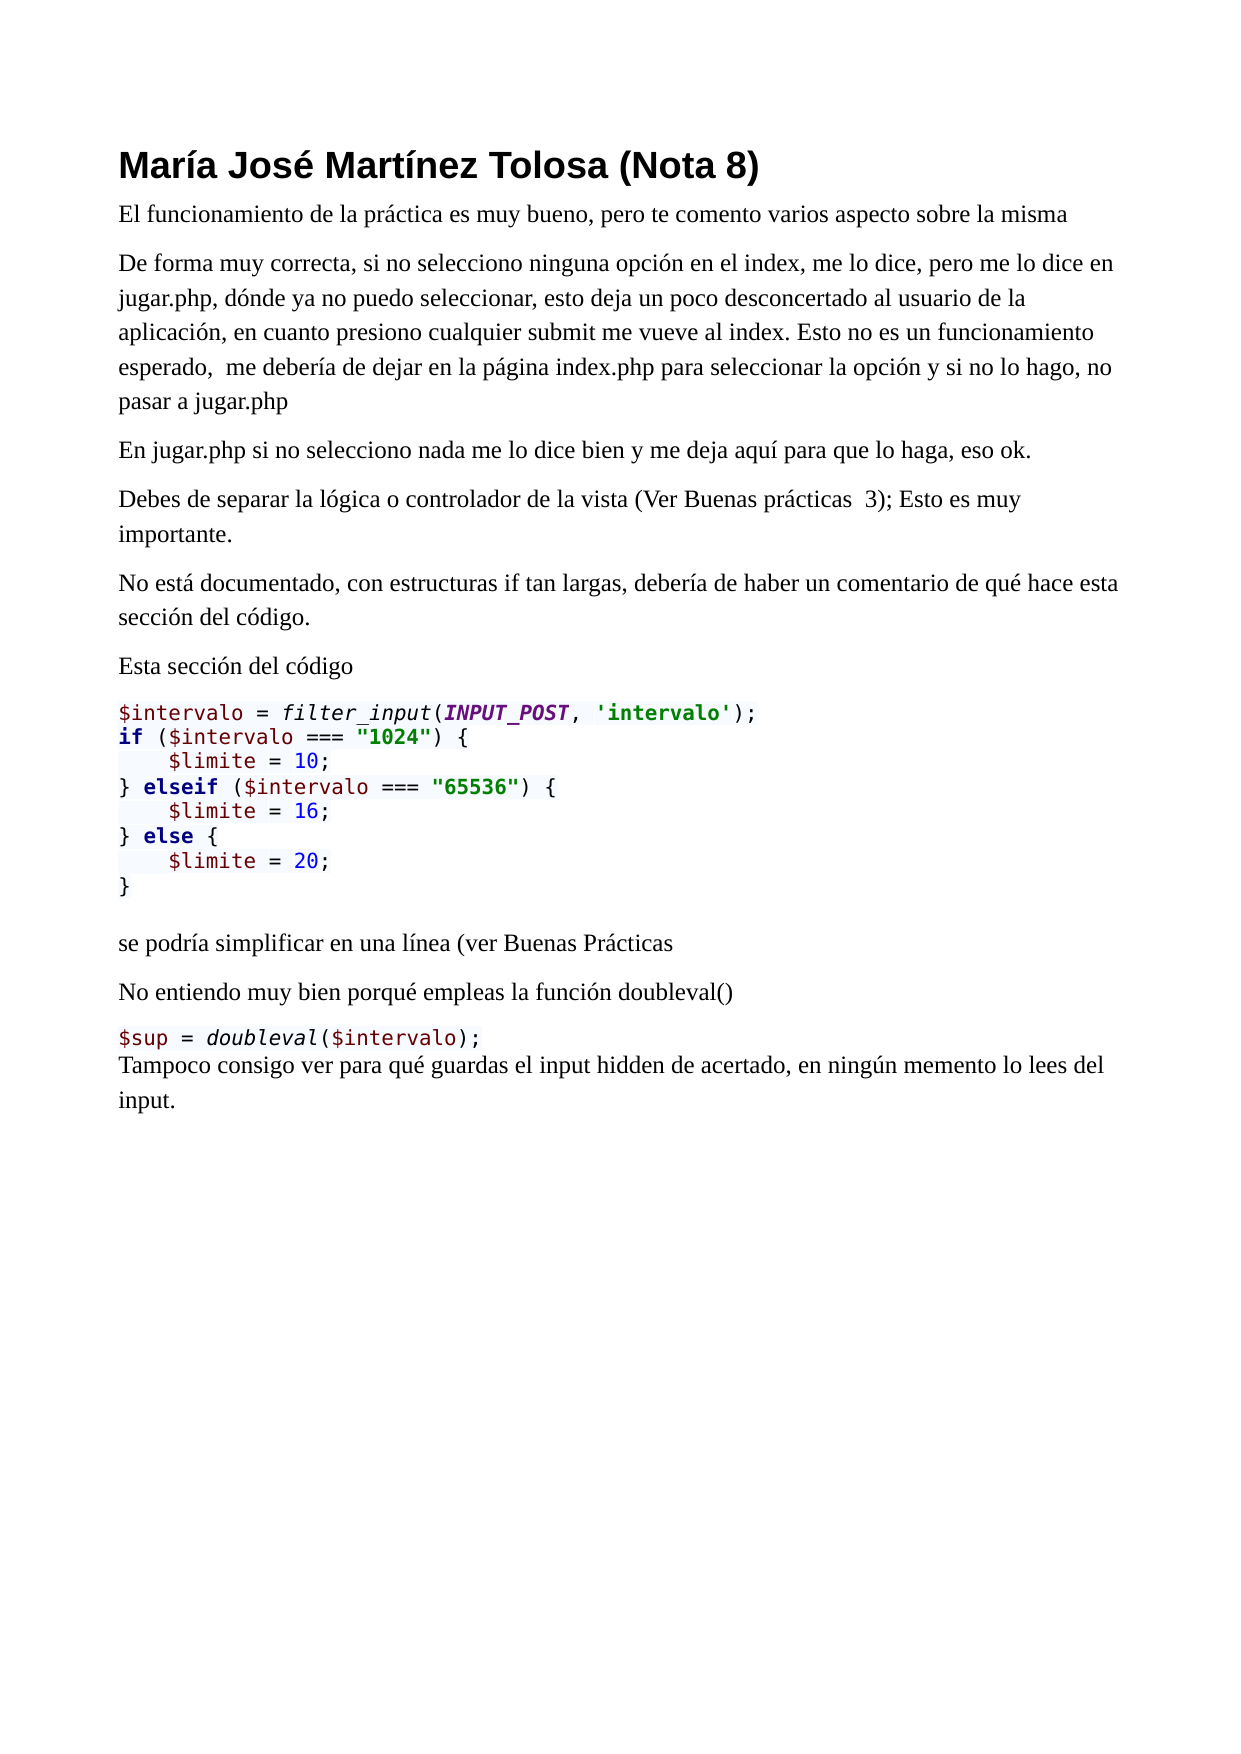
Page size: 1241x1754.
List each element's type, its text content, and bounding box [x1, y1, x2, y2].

text $limite = 20; [118, 849, 1122, 874]
text Debes de separar la lógica o controlador de la vista (Ver Buenas prácticas 3); Esto es muy importante. [118, 484, 1122, 548]
text if ($intervalo === "1024") { [118, 725, 1122, 749]
text se podría simplificar en una línea (ver Buenas Prácticas [118, 928, 1122, 957]
text $limite = 10; [118, 749, 1122, 775]
text } [118, 874, 1122, 899]
text $intervalo = filter_input(INPUT_POST, 'intervalo'); [118, 701, 1122, 725]
text } else { [118, 824, 1122, 849]
text $sup = doubleval($intervalo); [118, 1026, 1122, 1051]
text El funcionamiento de la práctica es muy bueno, pero te comento varios aspecto sobre la misma [118, 199, 1122, 228]
text No entiendo muy bien porqué empleas la función doubleval() [118, 977, 1122, 1006]
subtitle María José Martínez Tolosa (Nota 8) [118, 143, 1122, 187]
text $limite = 16; [118, 799, 1122, 824]
text No está documentado, con estructuras if tan largas, debería de haber un comentario de qué hace esta sección del código. [118, 568, 1122, 631]
text Esta sección del código [118, 651, 1122, 680]
text } elseif ($intervalo === "65536") { [118, 775, 1122, 799]
text Tampoco consigo ver para qué guardas el input hidden de acertado, en ningún memento lo lees del input. [118, 1051, 1122, 1114]
text De forma muy correcta, si no selecciono ninguna opción en el index, me lo dice, pero me lo dice en jugar.php, dónde ya no puedo seleccionar, esto deja un poco desconcertado al usuario de la aplicación, en cuanto presiono cualquier submit me vueve al index. Esto no es un funcionamiento esperado, me debería de dejar en la página index.php para seleccionar la opción y si no lo hago, no pasar a jugar.php [118, 248, 1122, 415]
text En jugar.php si no selecciono nada me lo dice bien y me deja aquí para que lo haga, eso ok. [118, 435, 1122, 464]
